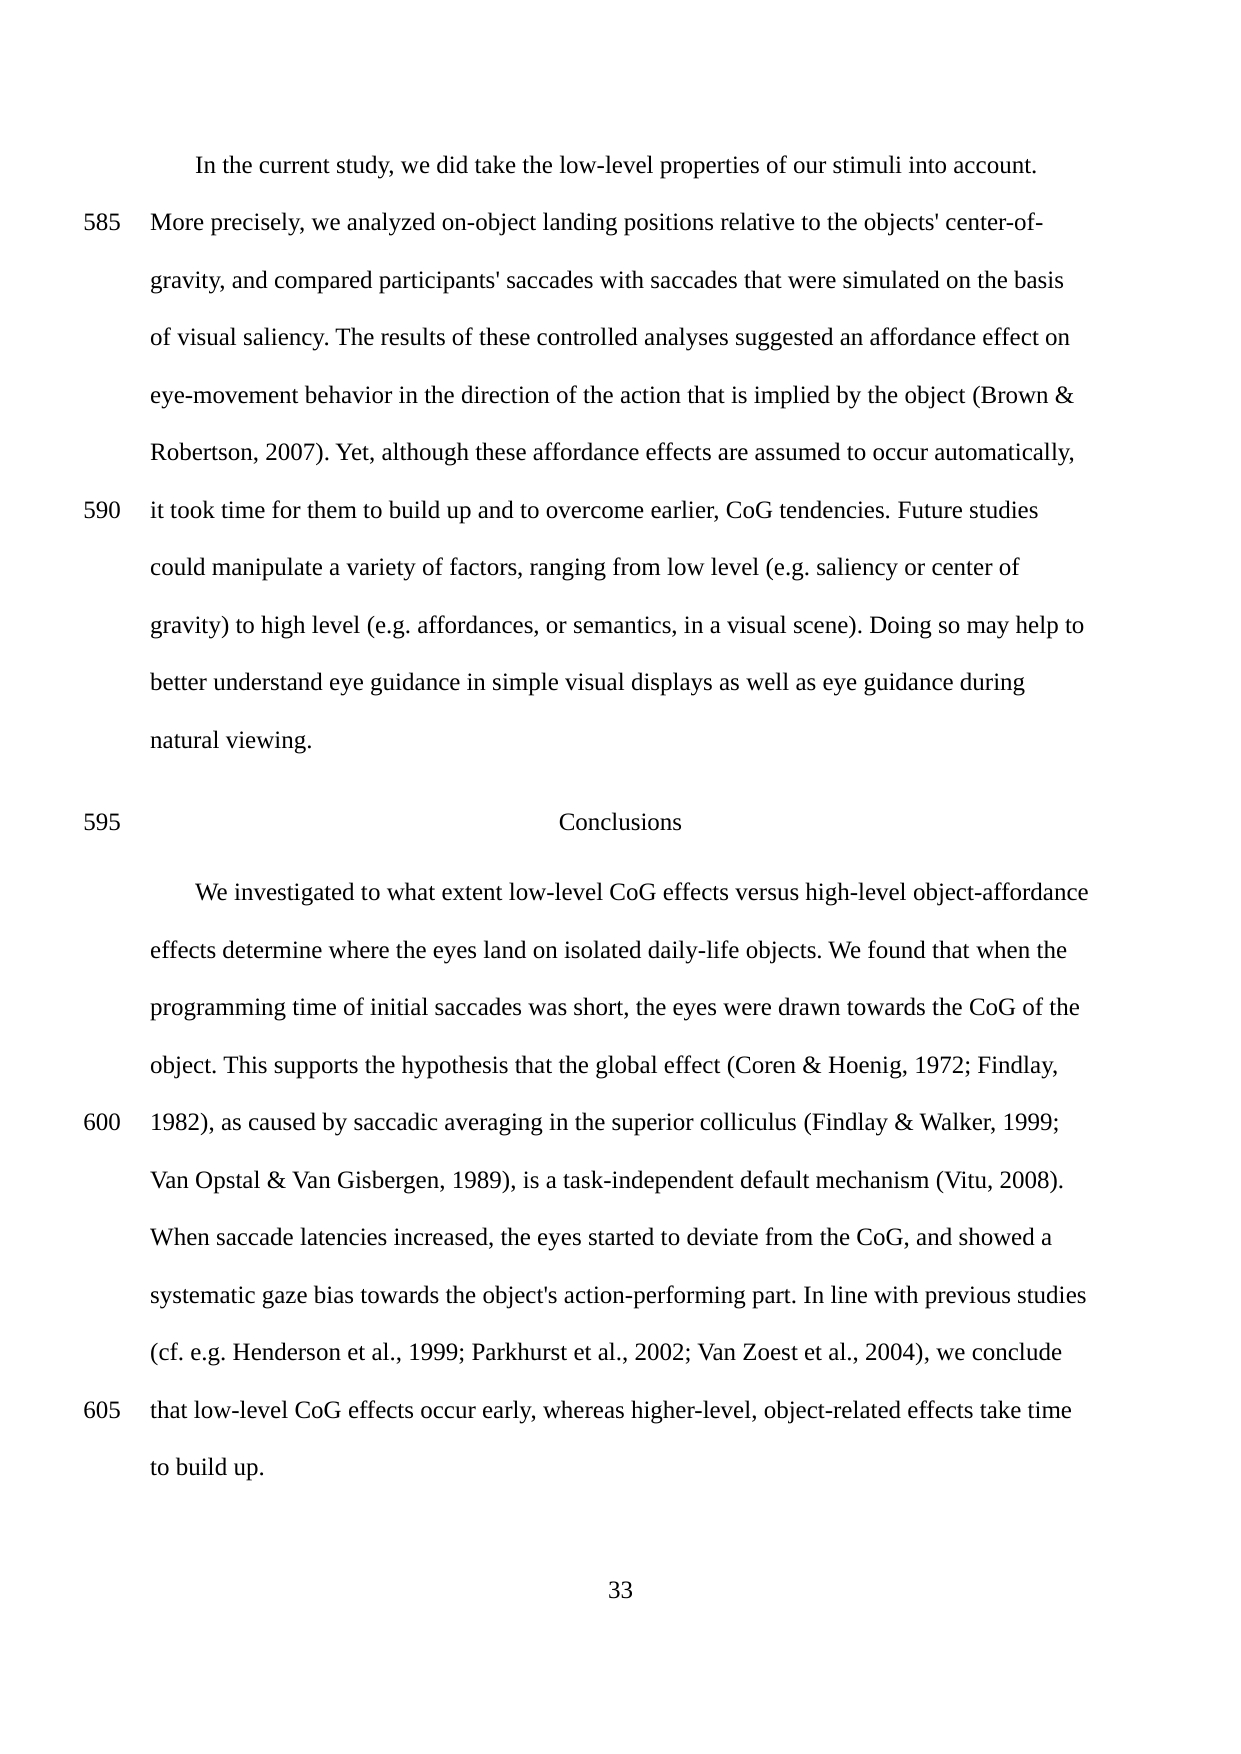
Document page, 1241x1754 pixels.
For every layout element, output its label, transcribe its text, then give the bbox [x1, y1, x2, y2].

subtitle Conclusions [150, 807, 1091, 836]
text In the current study, we did take the low-level properties of our stimuli into account. More precisely, we analyzed on-object landing positions relative to the objects' center-of-gravity, and compared participants' saccades with saccades that were simulated on the basis of visual saliency. The results of these controlled analyses suggested an affordance effect on eye-movement behavior in the direction of the action that is implied by the object (Brown & Robertson, 2007). Yet, although these affordance effects are assumed to occur automatically, it took time for them to build up and to overcome earlier, CoG tendencies. Future studies could manipulate a variety of factors, ranging from low level (e.g. saliency or center of gravity) to high level (e.g. affordances, or semantics, in a visual scene). Doing so may help to better understand eye guidance in simple visual displays as well as eye guidance during natural viewing. [150, 150, 1091, 754]
text We investigated to what extent low-level CoG effects versus high-level object-affordance effects determine where the eyes land on isolated daily-life objects. We found that when the programming time of initial saccades was short, the eyes were drawn towards the CoG of the object. This supports the hypothesis that the global effect (Coren & Hoenig, 1972; Findlay, 1982), as caused by saccadic averaging in the superior colliculus (Findlay & Walker, 1999; Van Opstal & Van Gisbergen, 1989), is a task-independent default mechanism (Vitu, 2008). When saccade latencies increased, the eyes started to deviate from the CoG, and showed a systematic gaze bias towards the object's action-performing part. In line with previous studies (cf. e.g. Henderson et al., 1999; Parkhurst et al., 2002; Van Zoest et al., 2004), we conclude that low-level CoG effects occur early, whereas higher-level, object-related effects take time to build up. [150, 877, 1091, 1481]
